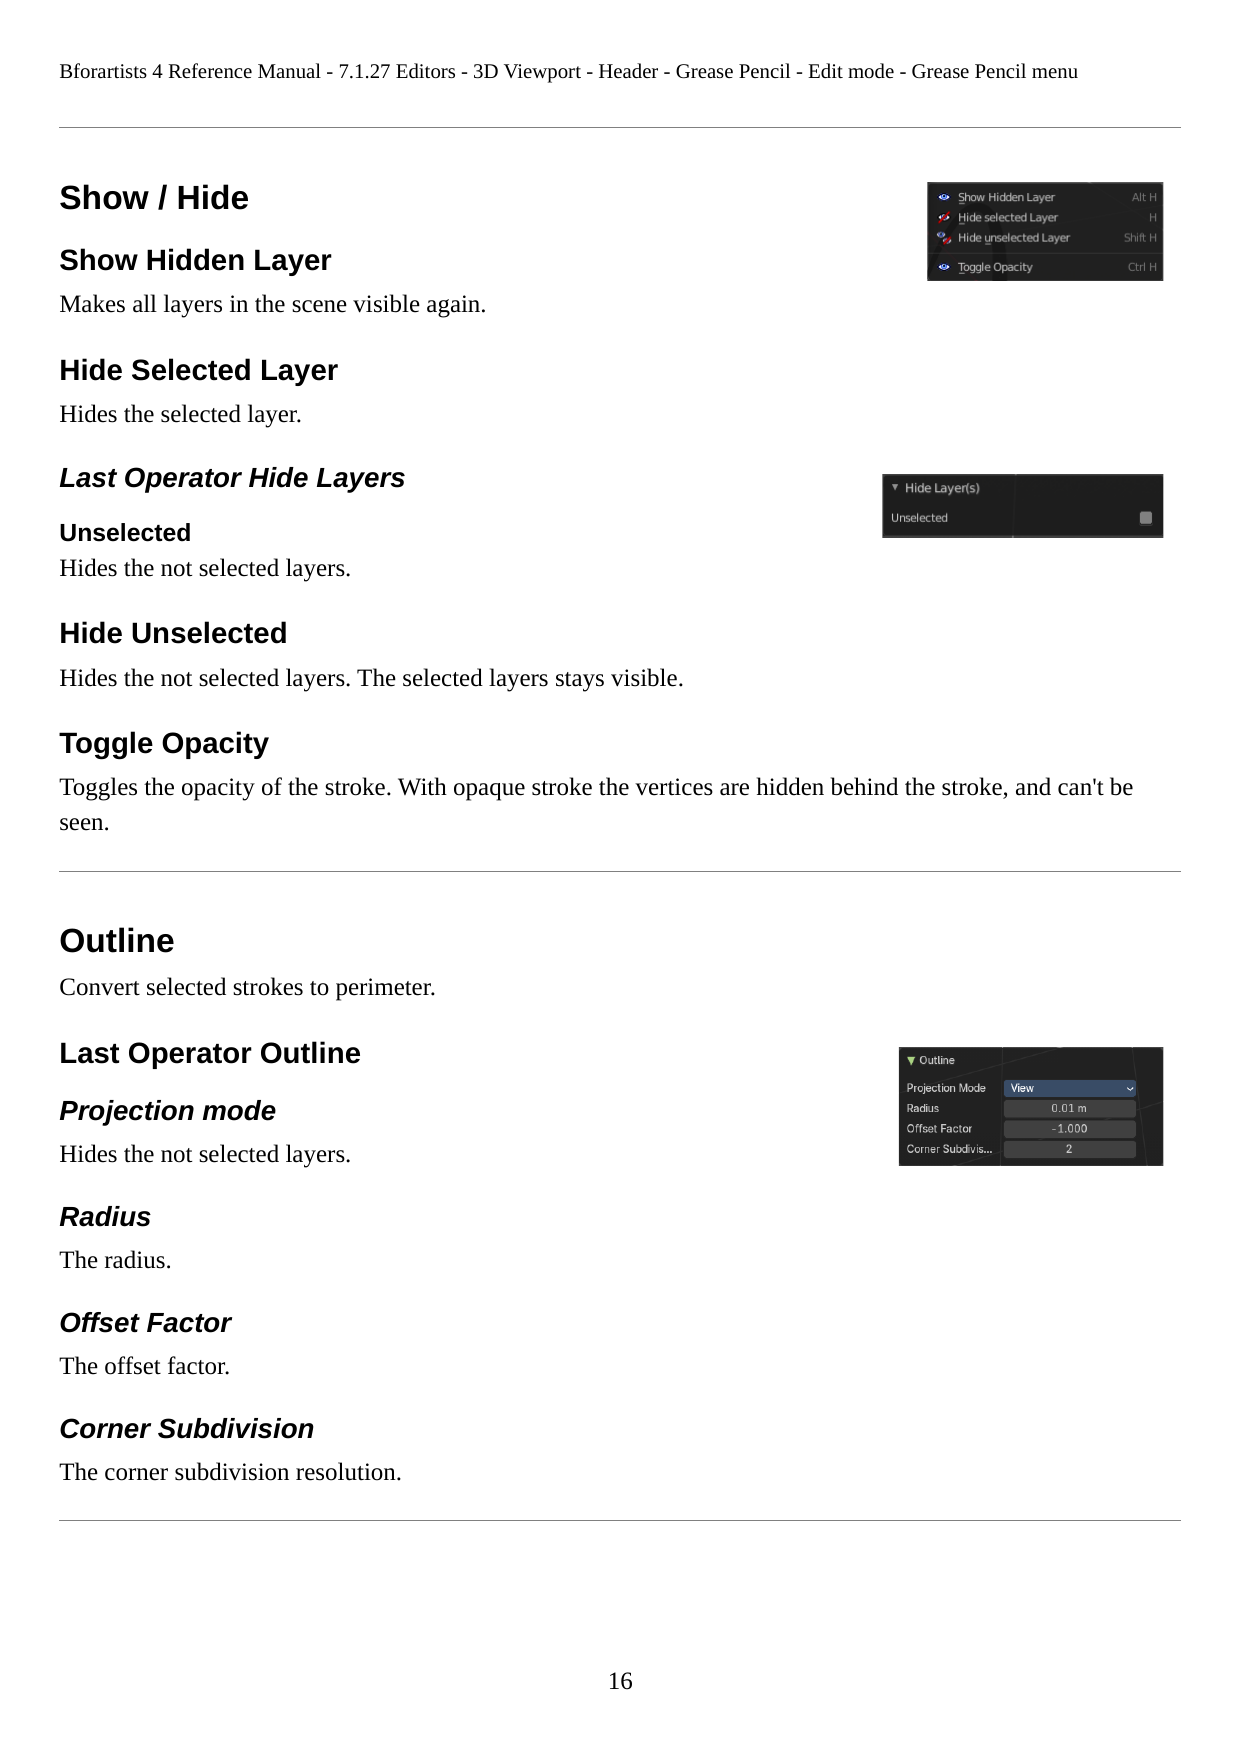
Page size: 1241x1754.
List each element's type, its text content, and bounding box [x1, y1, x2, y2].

subtitle Toggle Opacity [59, 726, 1181, 760]
text Hides the not selected layers. [59, 1139, 1181, 1168]
subtitle Show Hidden Layer [59, 243, 927, 277]
text Convert selected strokes to perimeter. [59, 972, 1181, 1001]
subtitle Corner Subdivision [59, 1412, 1181, 1444]
subtitle Outline [59, 921, 1181, 960]
text Hides the not selected layers. [59, 553, 1181, 581]
subtitle Last Operator Outline [59, 1036, 1181, 1069]
subtitle Radius [59, 1201, 1181, 1232]
picture [898, 1047, 1164, 1166]
subtitle Show / Hide [59, 178, 1181, 216]
subtitle Last Operator Hide Layers [59, 461, 1181, 493]
picture [882, 474, 1164, 538]
text Toggles the opacity of the stroke. With opaque stroke the vertices are hidden behind the stroke, and can't be seen. [59, 772, 1181, 836]
text Makes all layers in the scene visible again. [59, 289, 1181, 318]
text The corner subdivision resolution. [59, 1457, 1181, 1486]
subtitle [1164, 243, 1181, 277]
text Hides the selected layer. [59, 399, 1181, 428]
subtitle Hide Selected Layer [59, 353, 1181, 387]
subtitle Projection mode [59, 1094, 898, 1126]
text The offset factor. [59, 1351, 1181, 1379]
subtitle Offset Factor [59, 1306, 1181, 1338]
picture [927, 182, 1164, 281]
subtitle Hide Unselected [59, 616, 1181, 650]
subtitle [1164, 1094, 1181, 1126]
subtitle Unselected [59, 518, 1181, 546]
text Hides the not selected layers. The selected layers stays visible. [59, 663, 1181, 691]
text The radius. [59, 1245, 1181, 1274]
